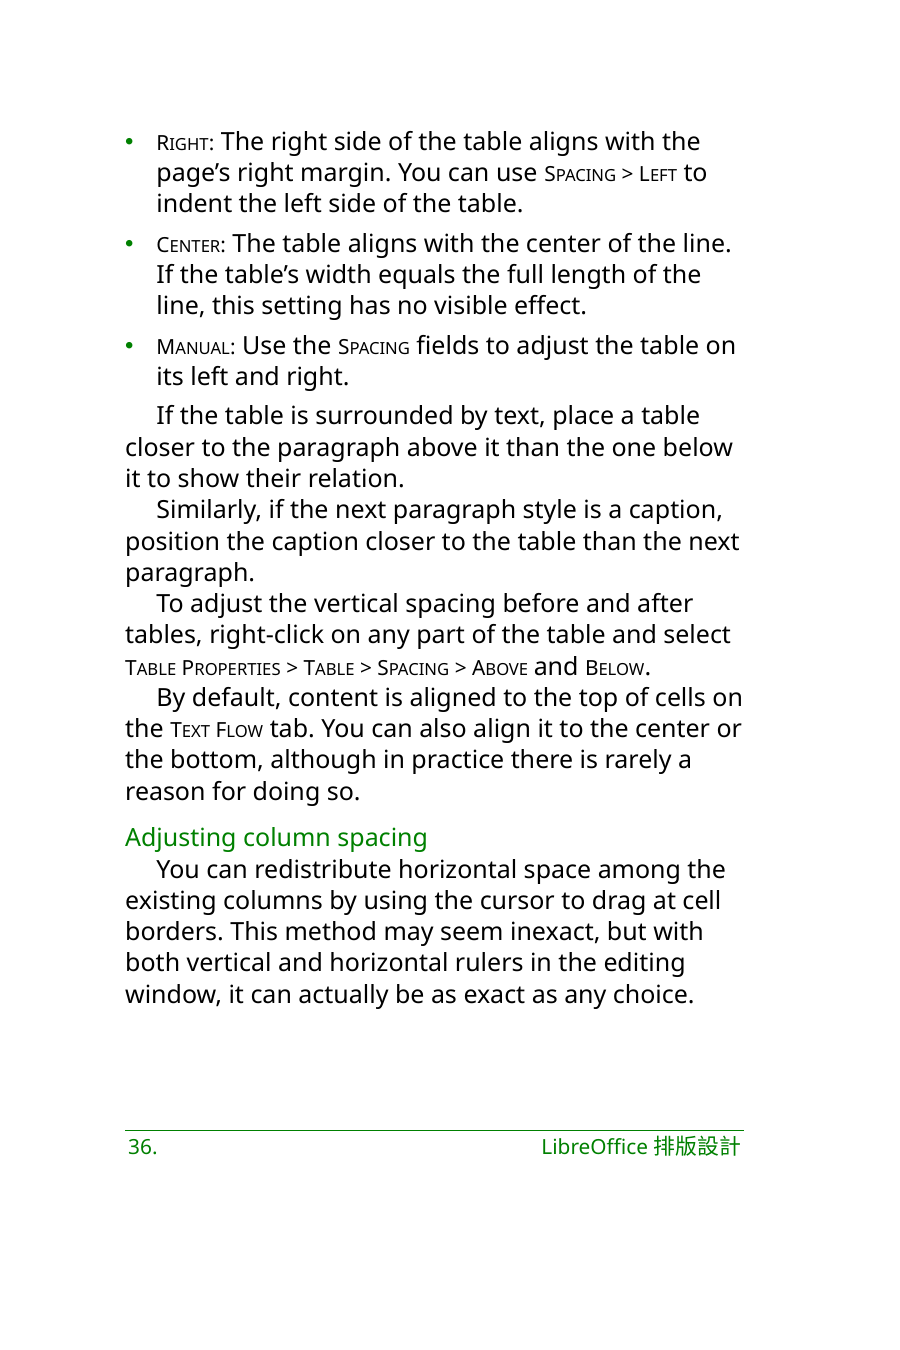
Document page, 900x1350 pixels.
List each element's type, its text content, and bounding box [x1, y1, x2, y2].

list Center: The table aligns with the center of the line. If the table’s width equals the full length of the line, this setting has no visible effect. [125, 227, 744, 321]
text You can redistribute horizontal space among the existing columns by using the cursor to drag at cell borders. This method may seem inexact, but with both vertical and horizontal rulers in the editing window, it can actually be as exact as any choice. [125, 853, 744, 1009]
list Right: The right side of the table aligns with the page’s right margin. You can use Spacing > Left to indent the left side of the table. [125, 125, 744, 219]
text Similarly, if the next paragraph style is a caption, position the caption closer to the table than the next paragraph. [125, 494, 744, 587]
list Manual: Use the Spacing fields to adjust the table on its left and right. [125, 329, 744, 392]
subtitle Adjusting column spacing [125, 822, 744, 853]
text By default, content is aligned to the top of cells on the Text Flow tab. You can also align it to the center or the bottom, although in practice there is rarely a reason for doing so. [125, 681, 744, 806]
text If the table is surrounded by text, place a table closer to the paragraph above it than the one below it to show their relation. [125, 400, 744, 494]
text To adjust the vertical spacing before and after tables, right-click on any part of the table and select Table Properties > Table > Spacing > Above and Below. [125, 587, 744, 681]
